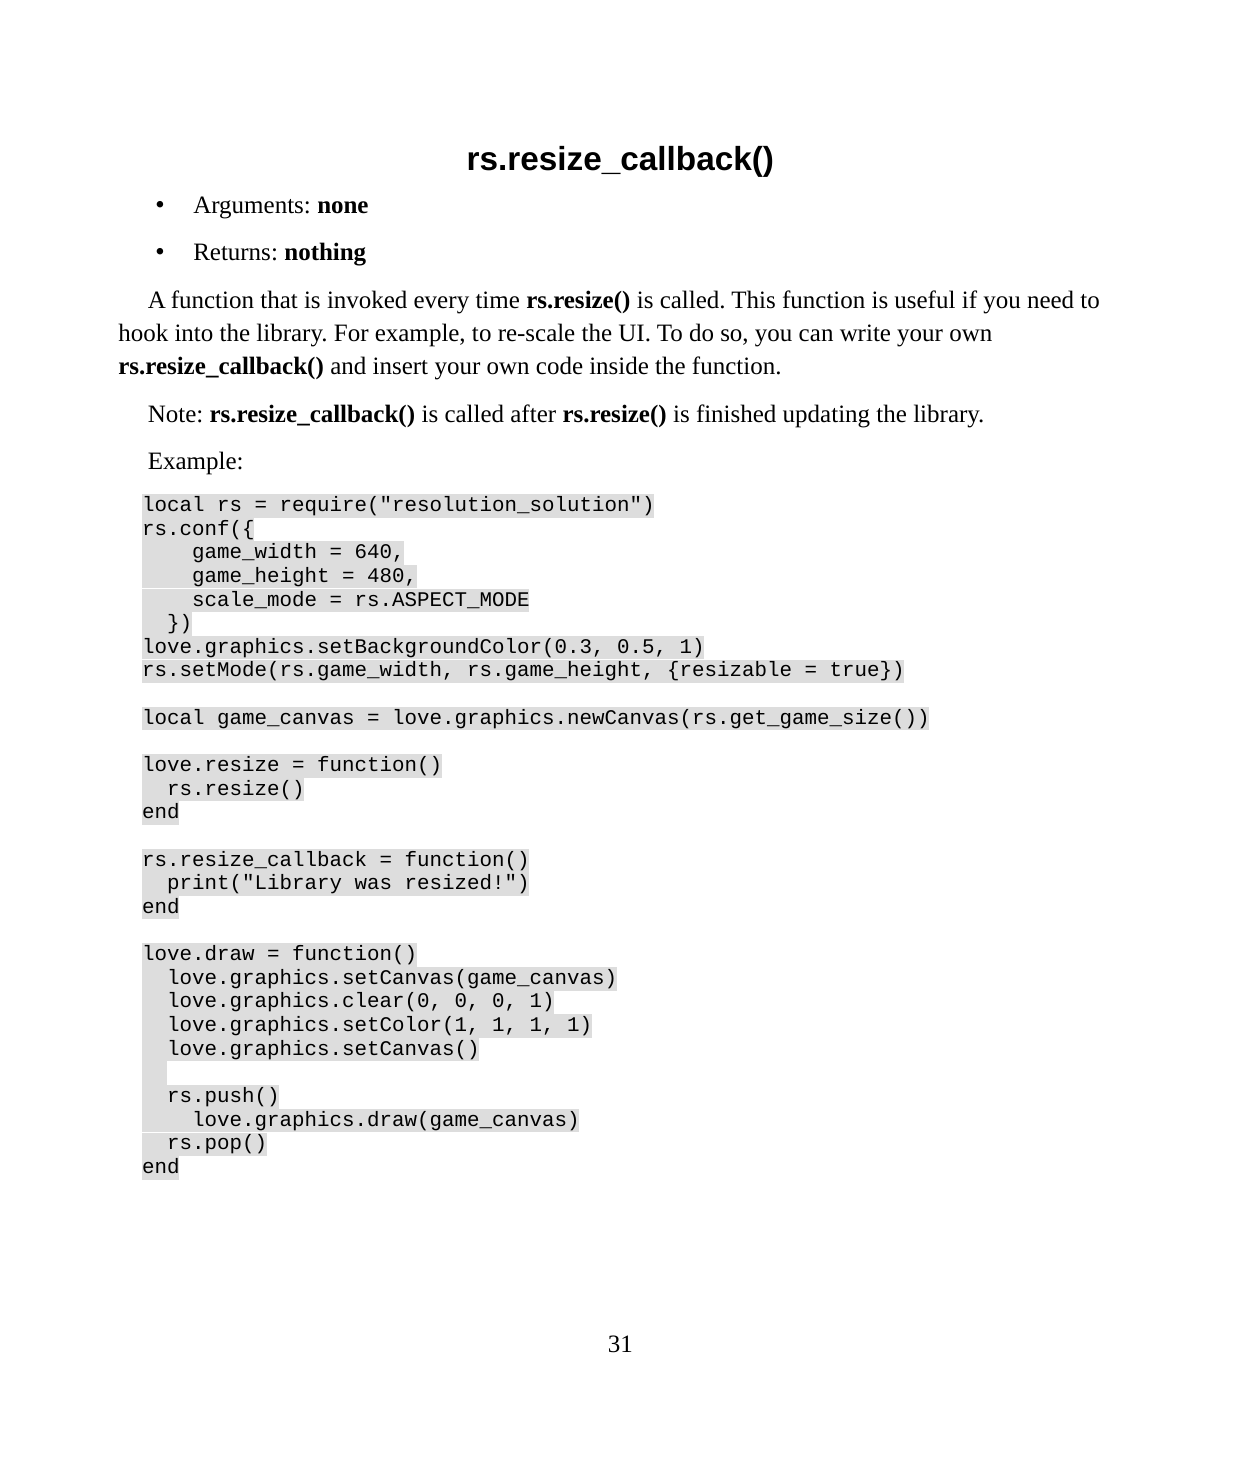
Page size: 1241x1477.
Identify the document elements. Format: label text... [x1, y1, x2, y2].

text game_height = 480, [417, 565, 1122, 588]
text love.draw = function() [417, 943, 1122, 967]
text rs.conf({ [254, 518, 1122, 541]
text rs.resize_callback = function() [529, 849, 1122, 872]
list Arguments: none [156, 190, 1122, 219]
text end [179, 801, 1122, 825]
text love.graphics.setBackgroundColor(0.3, 0.5, 1) [704, 636, 1122, 659]
text love.graphics.clear(0, 0, 0, 1) [554, 991, 1122, 1014]
text love.graphics.setCanvas(game_canvas) [617, 967, 1122, 991]
text local rs = require("resolution_solution") [654, 494, 1122, 518]
text Example: [118, 446, 1122, 475]
text game_width = 640, [404, 541, 1122, 565]
text Note: rs.resize_callback() is called after rs.resize() is finished updating the library. [118, 399, 1122, 427]
text rs.pop() [142, 1132, 1122, 1156]
text }) [192, 612, 1122, 636]
text love.graphics.draw(game_canvas) [579, 1109, 1122, 1132]
text A function that is invoked every time rs.resize() is called. This function is useful if you need to hook into the library. For example, to re-scale the UI. To do so, you can write your own rs.resize_callback() and insert your own code inside the function. [118, 285, 1122, 380]
text rs.resize() [304, 778, 1122, 801]
text end [179, 1156, 1122, 1180]
text end [179, 896, 1122, 919]
list Returns: nothing [156, 237, 1122, 266]
text love.graphics.setCanvas() [479, 1038, 1122, 1061]
text love.graphics.setColor(1, 1, 1, 1) [592, 1014, 1122, 1038]
text rs.push() [279, 1085, 1122, 1109]
text scale_mode = rs.ASPECT_MODE [142, 588, 1122, 612]
text rs.setMode(rs.game_width, rs.game_height, {resizable = true}) [142, 659, 1122, 683]
text print("Library was resized!") [529, 872, 1122, 896]
text local game_canvas = love.graphics.newCanvas(rs.get_game_size()) [929, 707, 1122, 730]
text love.resize = function() [442, 754, 1122, 778]
subtitle rs.resize_callback() [118, 139, 1122, 177]
